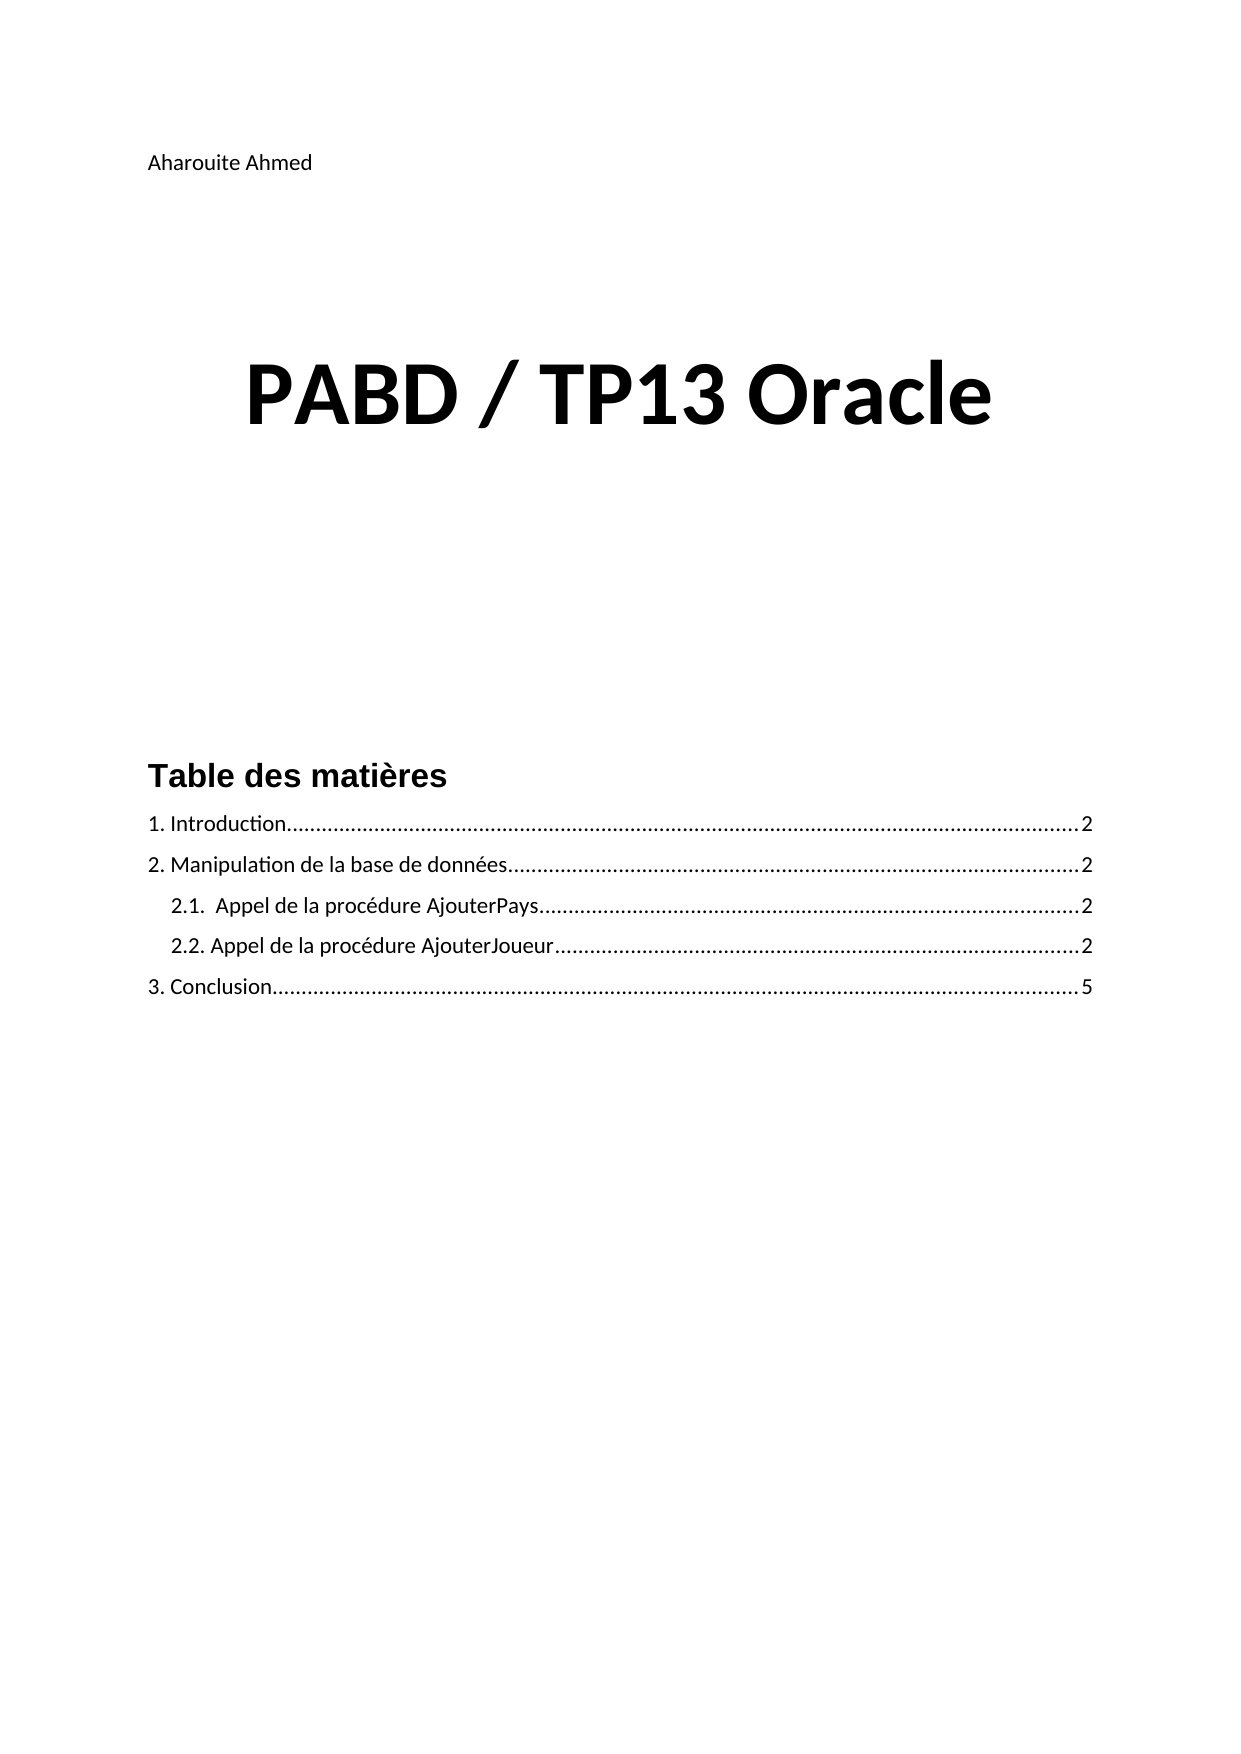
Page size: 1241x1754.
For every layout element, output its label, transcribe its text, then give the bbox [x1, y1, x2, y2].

text PABD / TP13 Oracle [148, 335, 1093, 447]
text 3. Conclusion 5 [148, 972, 1093, 1000]
subtitle Table des matières [148, 756, 1093, 794]
text 2. Manipulation de la base de données 2 [148, 850, 1093, 878]
text 2.2. Appel de la procédure AjouterJoueur 2 [171, 931, 1093, 959]
text 2.1. Appel de la procédure AjouterPays 2 [171, 891, 1093, 919]
text 1. Introduction 2 [148, 809, 1093, 838]
text Aharouite Ahmed [148, 148, 1093, 176]
